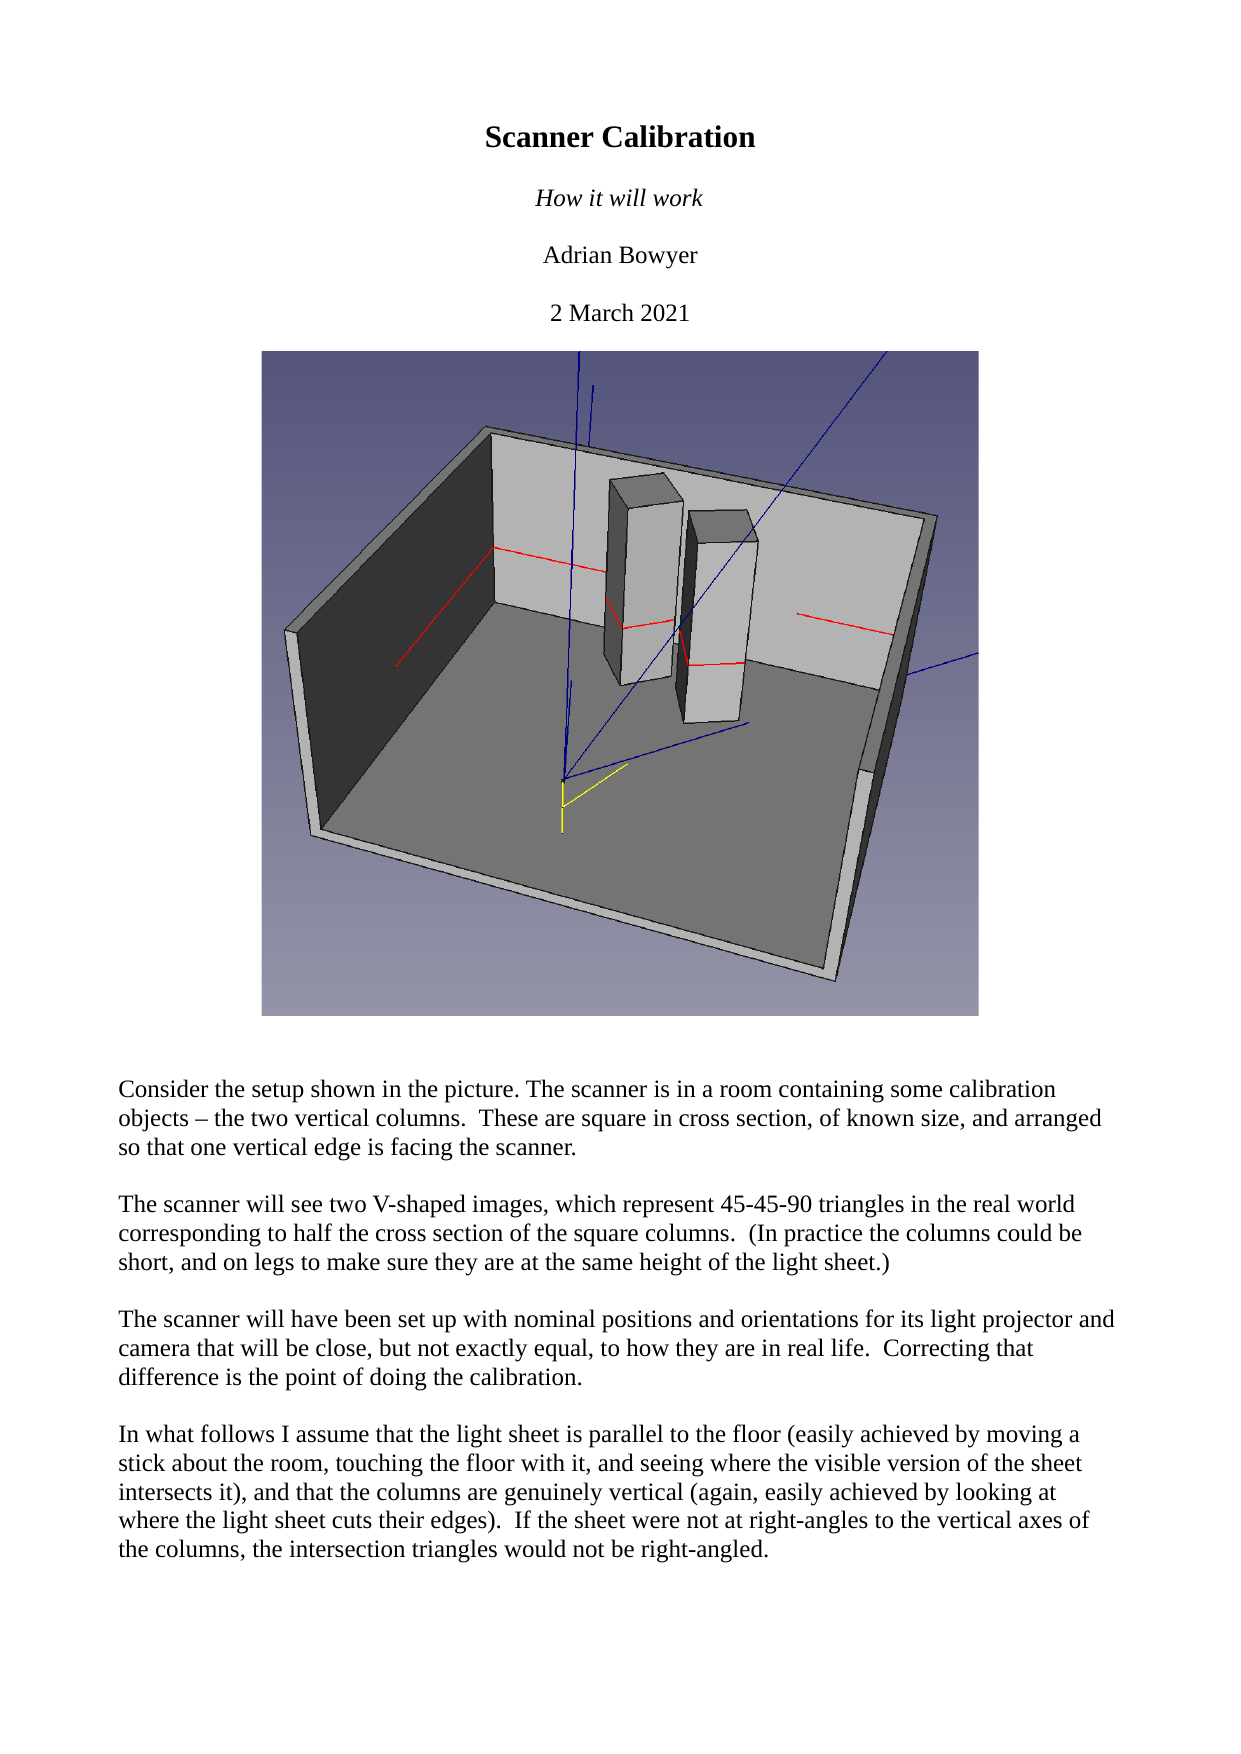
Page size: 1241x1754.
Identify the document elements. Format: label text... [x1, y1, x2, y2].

text Adrian Bowyer [118, 240, 1122, 269]
text The scanner will see two V-shaped images, which represent 45-45-90 triangles in the real world corresponding to half the cross section of the square columns. (In practice the columns could be short, and on legs to make sure they are at the same height of the light sheet.) [118, 1189, 1122, 1275]
text 2 March 2021 [118, 298, 1122, 327]
text How it will work [118, 183, 1122, 212]
text The scanner will have been set up with nominal positions and orientations for its light projector and camera that will be close, but not exactly equal, to how they are in real life. Correcting that difference is the point of doing the calibration. [118, 1304, 1122, 1390]
text In what follows I assume that the light sheet is parallel to the floor (easily achieved by moving a stick about the room, touching the floor with it, and seeing where the visible version of the sheet intersects it), and that the columns are genuinely vertical (again, easily achieved by looking at where the light sheet cuts their edges). If the sheet were not at right-angles to the vertical axes of the columns, the intersection triangles would not be right-angled. [118, 1419, 1122, 1563]
text Consider the setup shown in the picture. The scanner is in a room containing some calibration objects – the two vertical columns. These are square in cross section, of known size, and arranged so that one vertical edge is facing the scanner. [118, 1074, 1122, 1160]
picture [261, 351, 979, 1016]
text Scanner Calibration [118, 118, 1122, 154]
